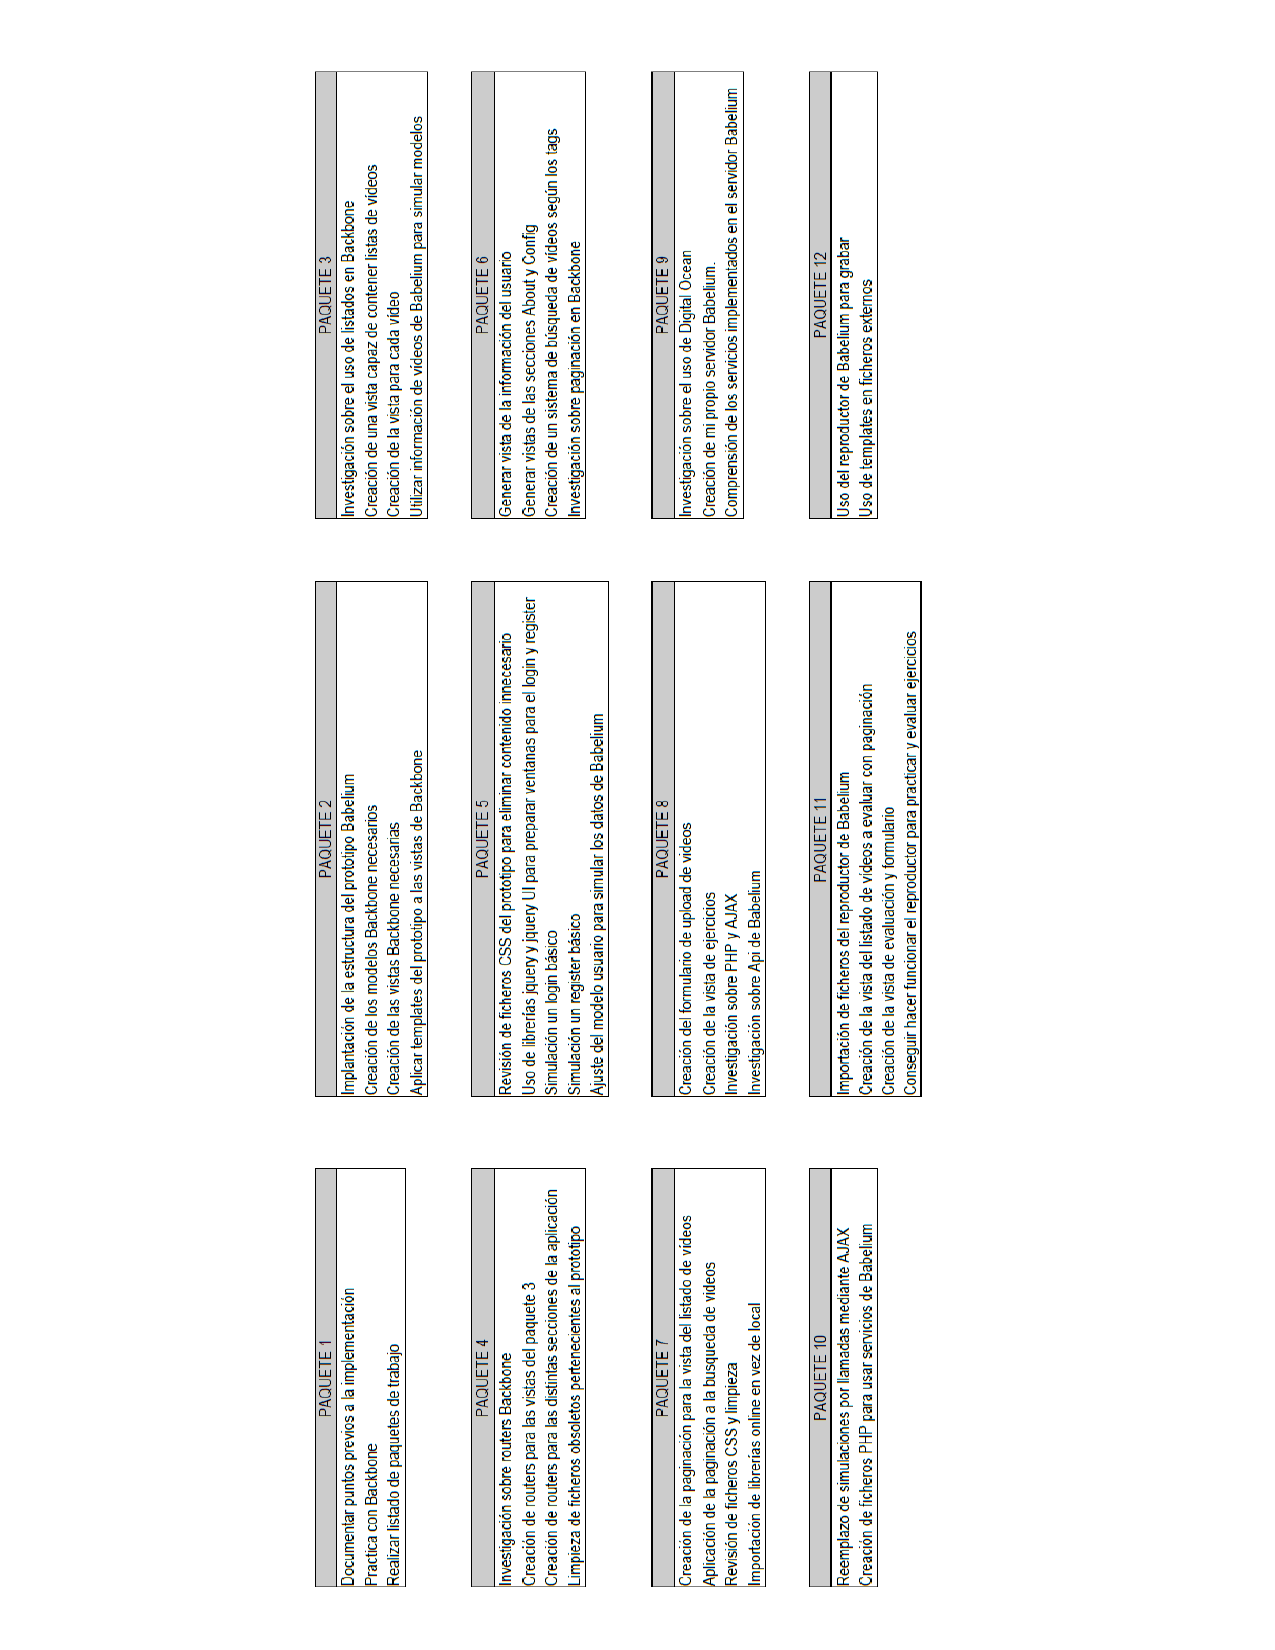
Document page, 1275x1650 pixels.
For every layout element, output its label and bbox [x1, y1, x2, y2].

picture [304, 0, 971, 1650]
